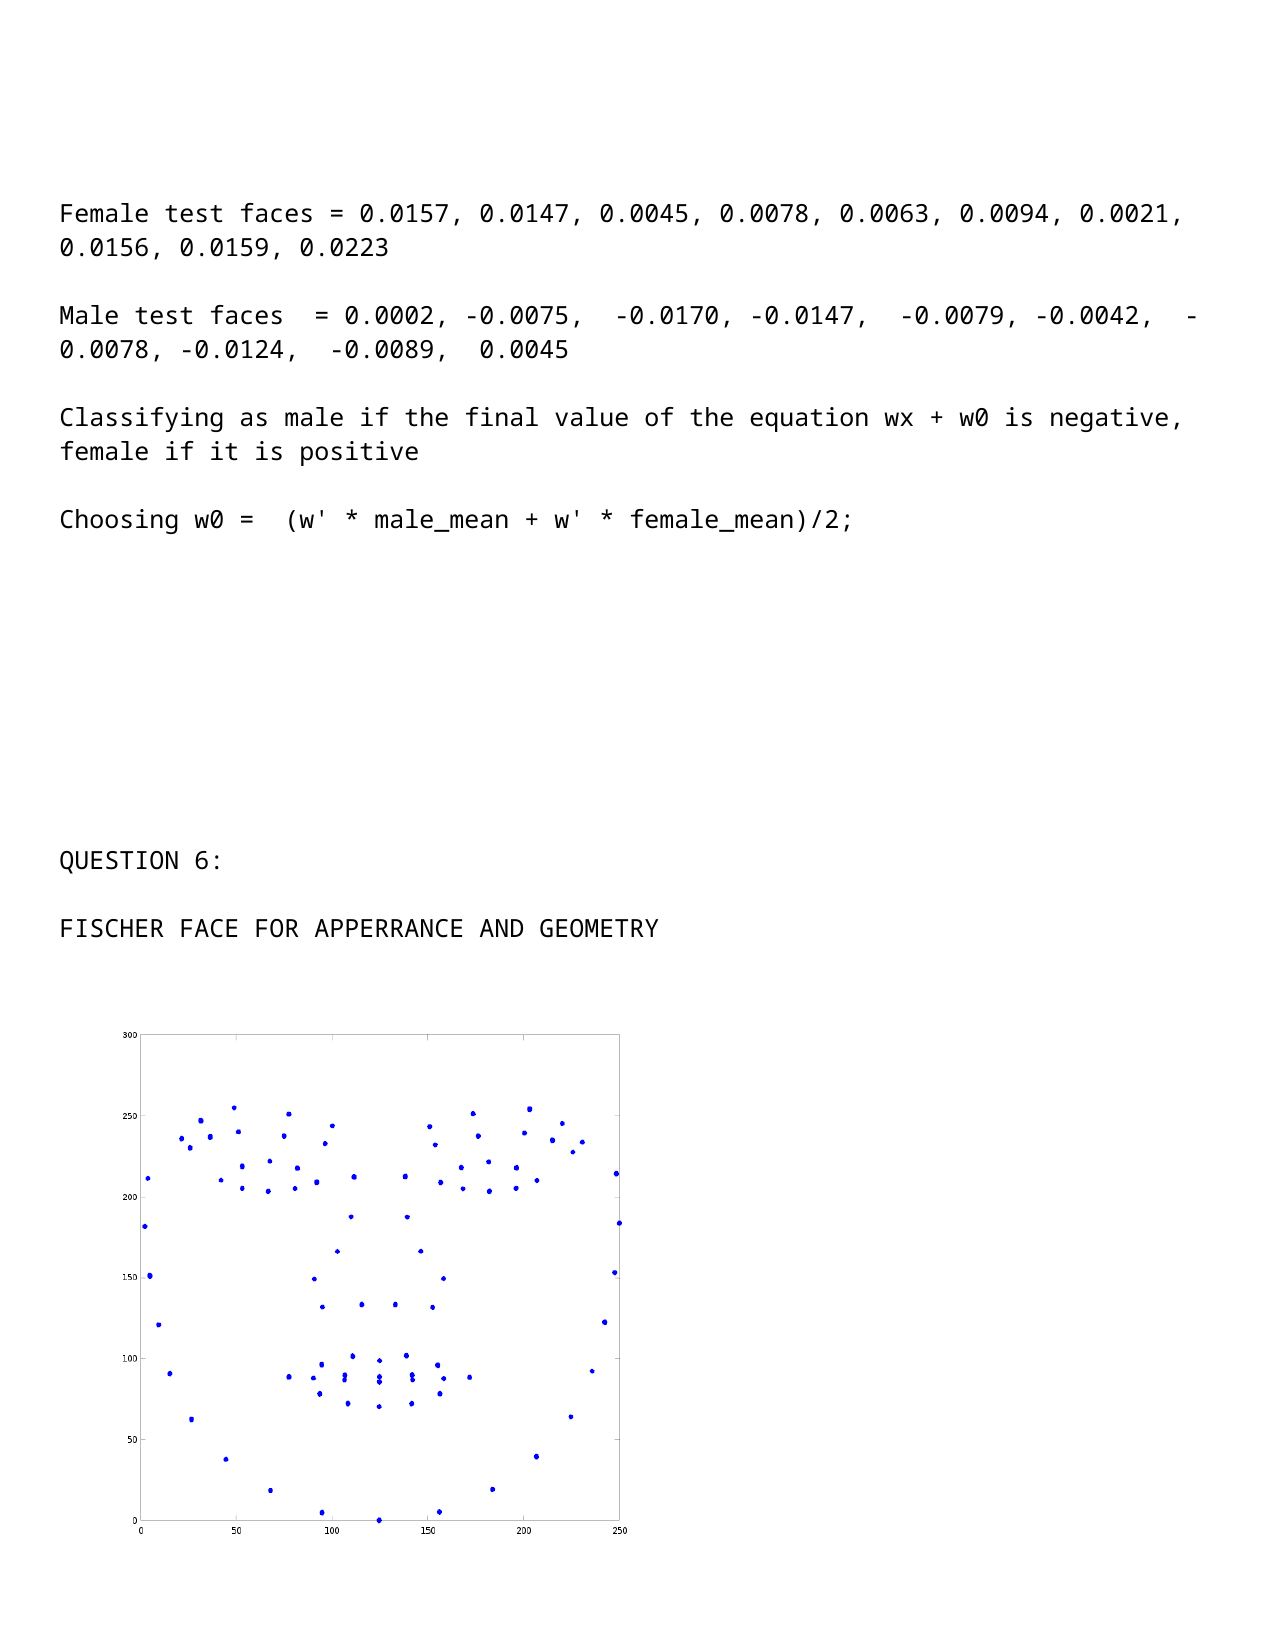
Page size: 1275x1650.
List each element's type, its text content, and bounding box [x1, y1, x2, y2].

text Male test faces = 0.0002, -0.0075, -0.0170, -0.0147, -0.0079, -0.0042, -0.0078, -0.0124, -0.0089, 0.0045 [59, 297, 1216, 366]
text Female test faces = 0.0157, 0.0147, 0.0045, 0.0078, 0.0063, 0.0094, 0.0021, 0.0156, 0.0159, 0.0223 [59, 195, 1216, 263]
text Classifying as male if the final value of the equation wx + w0 is negative, female if it is positive [59, 400, 1216, 468]
picture [76, 1018, 597, 1545]
text FISCHER FACE FOR APPERRANCE AND GEOMETRY [59, 911, 1216, 945]
text QUESTION 6: [59, 842, 1216, 877]
text Choosing w0 = (w' * male_mean + w' * female_mean)/2; [59, 502, 1216, 536]
